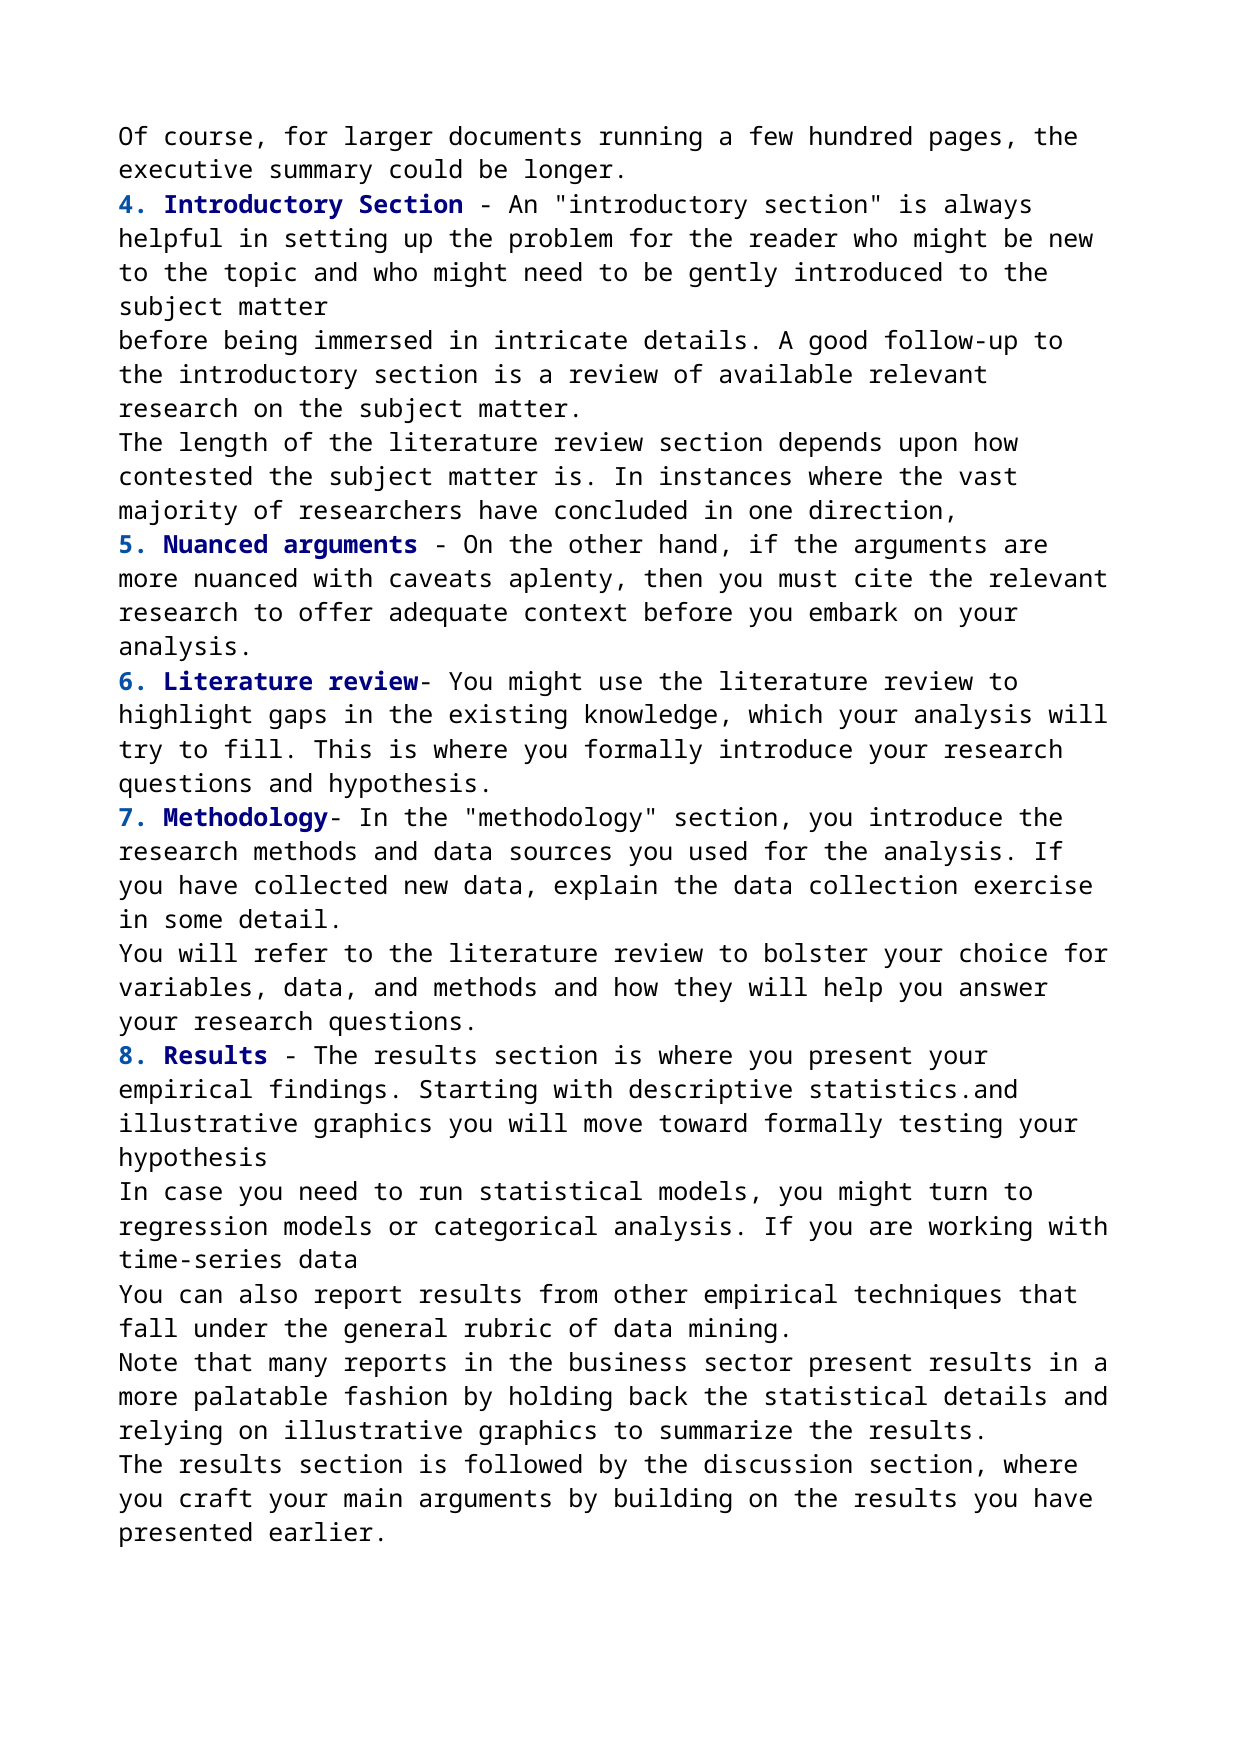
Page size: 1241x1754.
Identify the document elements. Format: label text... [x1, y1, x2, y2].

text Note that many reports in the business sector present results in a more palatable fashion by holding back the statistical details and relying on illustrative graphics to summarize the results. [118, 1344, 1122, 1447]
text 5. Nuanced arguments - On the other hand, if the arguments are more nuanced with caveats aplenty, then you must cite the relevant research to offer adequate context before you embark on your analysis. [118, 527, 1122, 663]
text In case you need to run statistical models, you might turn to regression models or categorical analysis. If you are working with time-series data [118, 1174, 1122, 1276]
text You can also report results from other empirical techniques that fall under the general rubric of data mining. [118, 1276, 1122, 1344]
text 7. Methodology- In the "methodology" section, you introduce the research methods and data sources you used for the analysis. If you have collected new data, explain the data collection exercise in some detail. [118, 799, 1122, 936]
text 4. Introductory Section - An "introductory section" is always helpful in setting up the problem for the reader who might be new to the topic and who might need to be gently introduced to the subject matter [118, 186, 1122, 322]
text The results section is followed by the discussion section, where you craft your main arguments by building on the results you have presented earlier. [118, 1447, 1122, 1549]
text 6. Literature review- You might use the literature review to highlight gaps in the existing knowledge, which your analysis will try to fill. This is where you formally introduce your research questions and hypothesis. [118, 663, 1122, 799]
text before being immersed in intricate details. A good follow-up to the introductory section is a review of available relevant research on the subject matter. [118, 322, 1122, 425]
text You will refer to the literature review to bolster your choice for variables, data, and methods and how they will help you answer your research questions. [118, 936, 1122, 1038]
text Of course, for larger documents running a few hundred pages, the executive summary could be longer. [118, 118, 1122, 186]
text The length of the literature review section depends upon how contested the subject matter is. In instances where the vast majority of researchers have concluded in one direction, [118, 425, 1122, 527]
text 8. Results - The results section is where you present your empirical findings. Starting with descriptive statistics.and illustrative graphics you will move toward formally testing your hypothesis [118, 1038, 1122, 1174]
